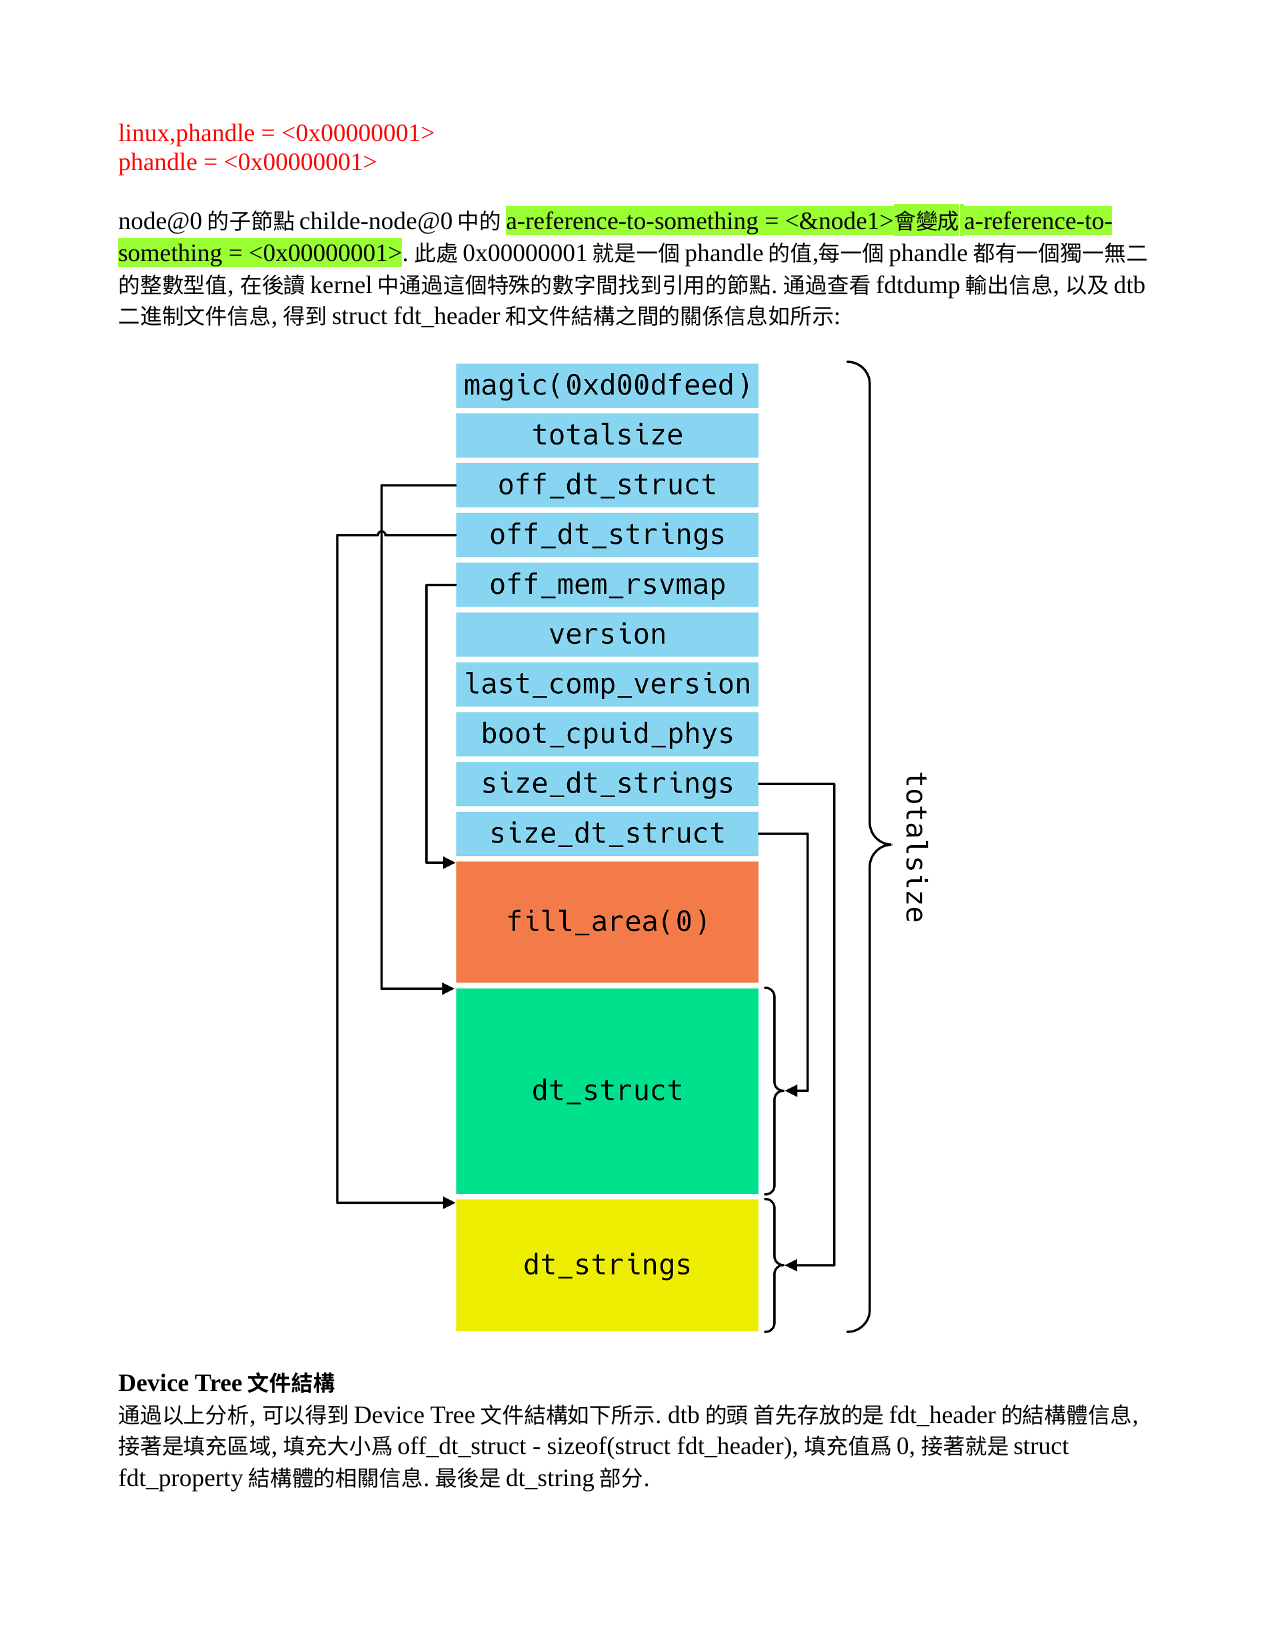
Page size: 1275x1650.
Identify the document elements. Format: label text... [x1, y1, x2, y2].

text linux,phandle = <0x00000001> [118, 118, 1157, 147]
text Device Tree文件結構 [118, 1366, 1157, 1398]
text 通過以上分析, 可以得到Device Tree文件結構如下所示. dtb的頭 首先存放的是fdt_header的結構體信息, 接著是填充區域, 填充大小爲off_dt_struct - sizeof(struct fdt_header), 填充值爲0, 接著就是struct fdt_property結構體的相關信息. 最後是dt_string部分. [118, 1398, 1157, 1493]
picture [304, 359, 971, 1334]
text phandle = <0x00000001> [118, 147, 1157, 176]
text node@0的子節點childe-node@0中的a-reference-to-something = <&node1>會變成a-reference-to-something = <0x00000001>. 此處0x00000001就是一個phandle的值,每一個phandle都有一個獨一無二的整數型值, 在後讀kernel中通過這個特殊的數字間找到引用的節點. 通過查看fdtdump輸出信息, 以及dtb二進制文件信息, 得到struct fdt_header和文件結構之間的關係信息如所示: [118, 204, 1157, 331]
